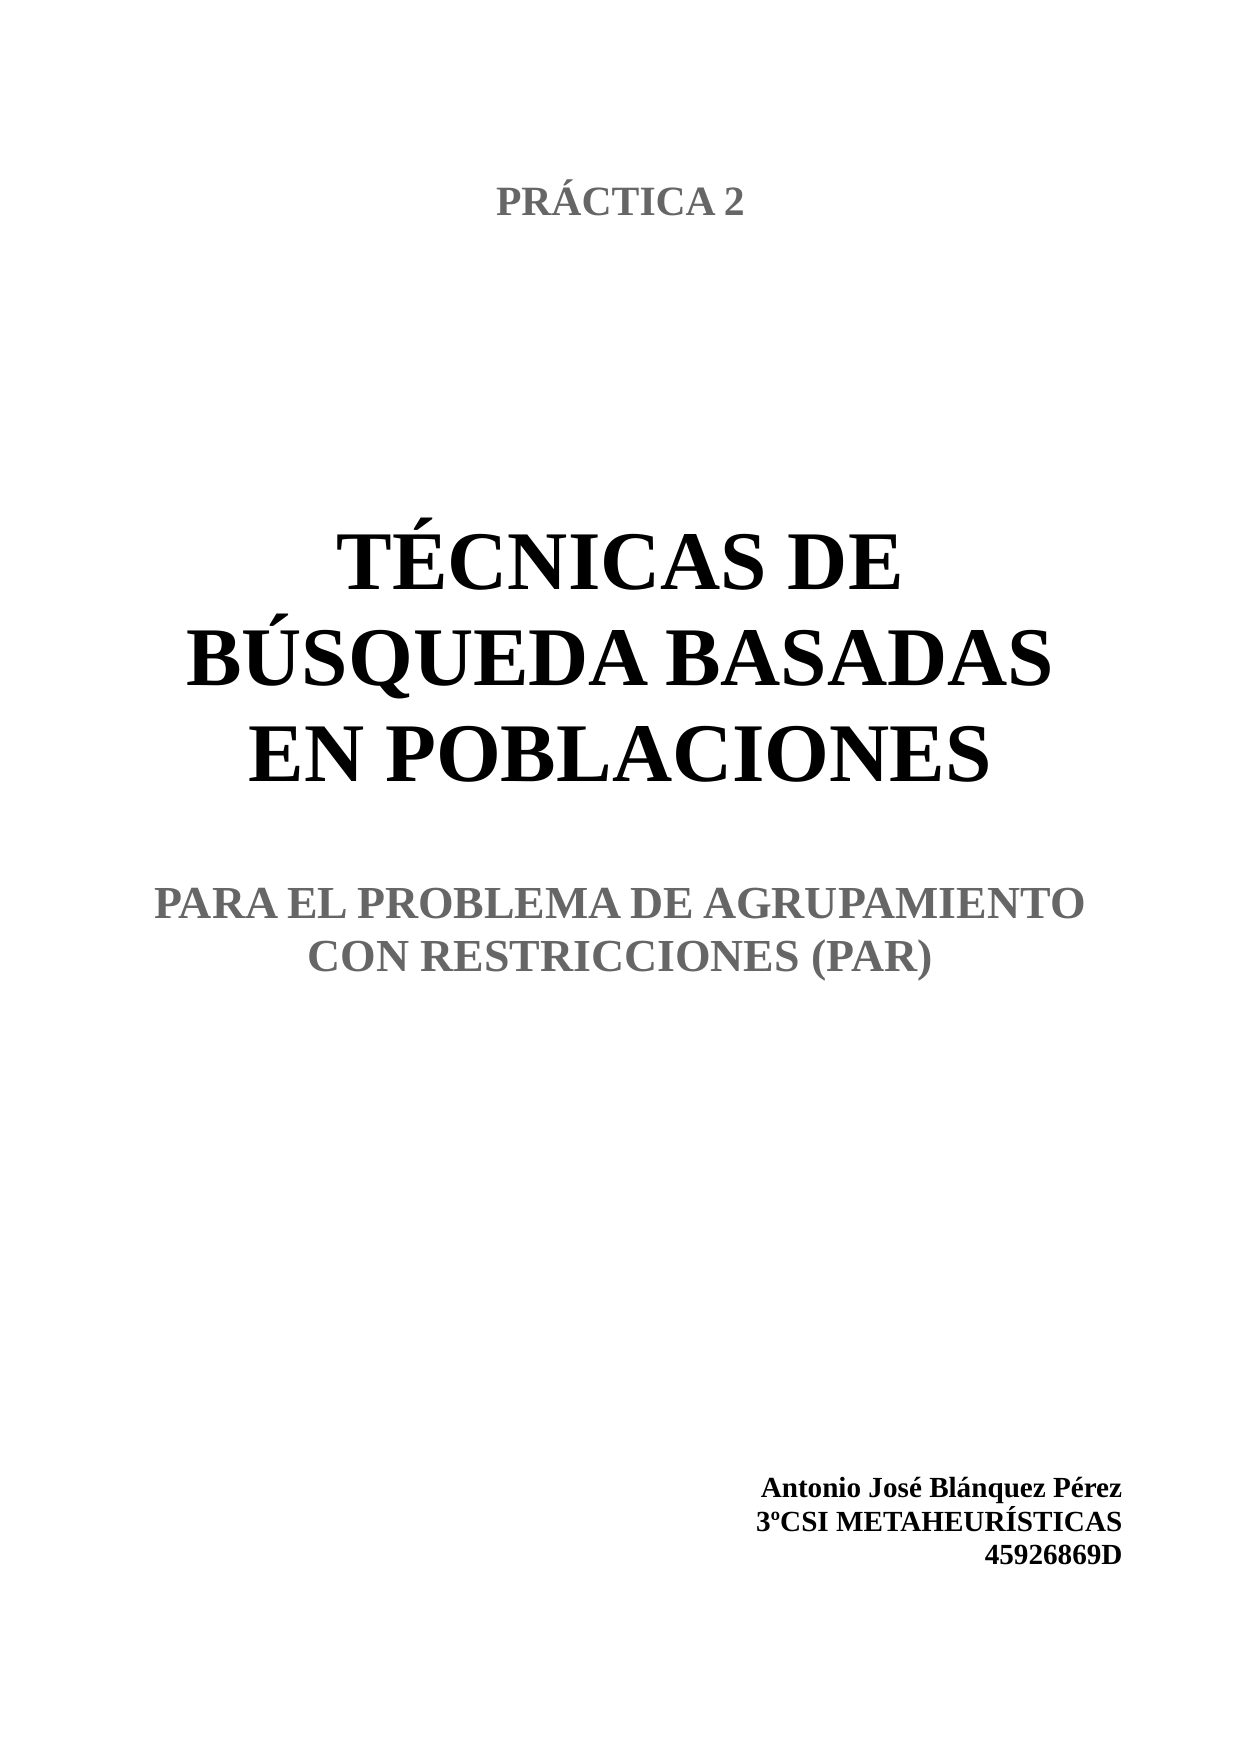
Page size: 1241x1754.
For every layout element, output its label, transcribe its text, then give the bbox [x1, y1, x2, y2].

text TÉCNICAS DE BÚSQUEDA BASADAS EN POBLACIONES [118, 512, 1122, 799]
text PARA EL PROBLEMA DE AGRUPAMIENTO CON RESTRICCIONES (PAR) [118, 876, 1122, 981]
text PRÁCTICA 2 [118, 176, 1122, 224]
text Antonio José Blánquez Pérez [118, 1470, 1122, 1504]
text 3ºCSI METAHEURÍSTICAS [118, 1504, 1122, 1537]
text 45926869D [118, 1537, 1122, 1571]
